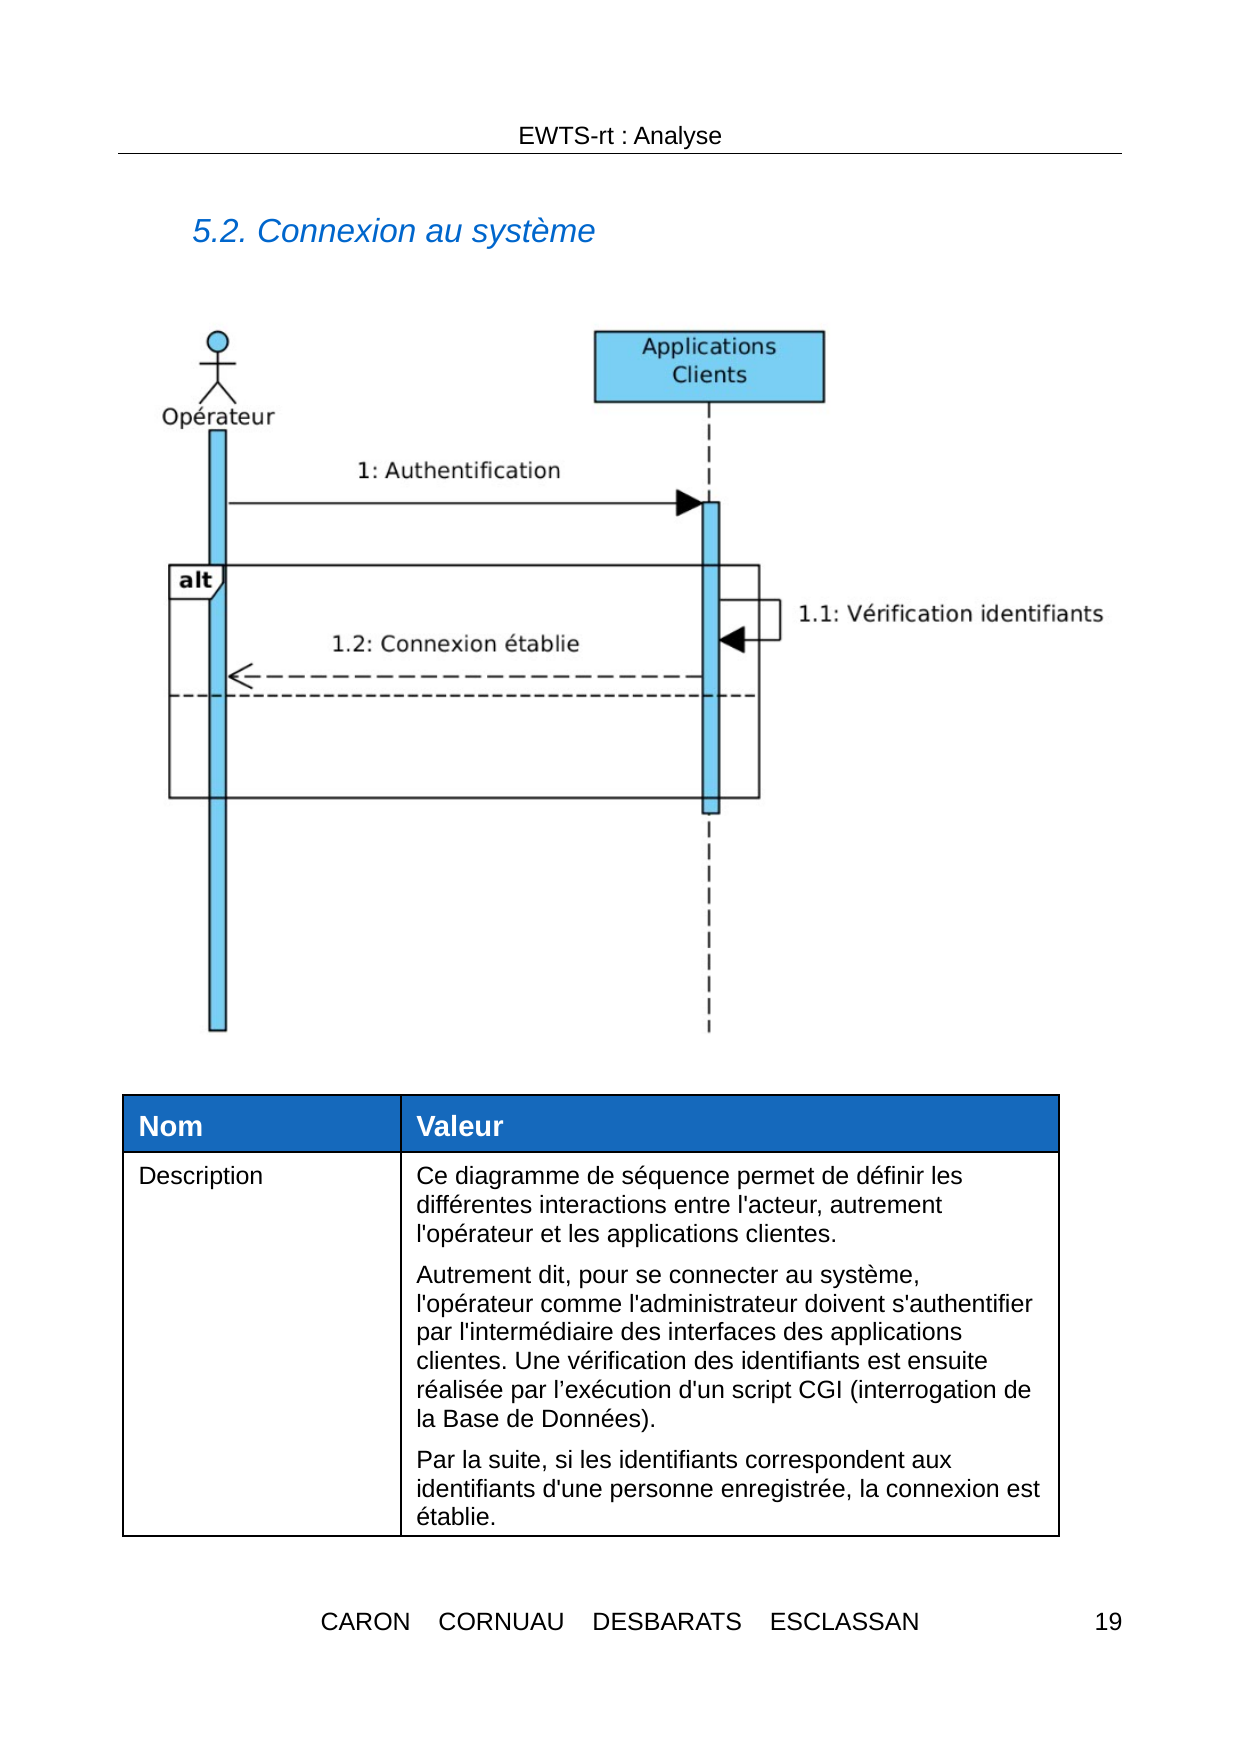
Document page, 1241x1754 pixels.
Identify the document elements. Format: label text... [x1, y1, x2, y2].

text 5.2. Connexion au système [118, 211, 1122, 249]
table_header Valeur [402, 1096, 1058, 1151]
picture [118, 307, 1123, 1037]
table_header Nom [124, 1096, 400, 1151]
table_cell Ce diagramme de séquence permet de définir les différentes interactions entre l'acteur, autrement l'opérateur et les applications clientes. Autrement dit, pour se connecter au système, l'opérateur comme l'administrateur doivent s'authentifier par l'intermédiaire des interfaces des applications clientes. Une vérification des identifiants est ensuite réalisée par l’exécution d'un script CGI (interrogation de la Base de Données). Par la suite, si les identifiants correspondent aux identifiants d'une personne enregistrée, la connexion est établie. [402, 1153, 1058, 1535]
table_cell Description [124, 1153, 400, 1535]
